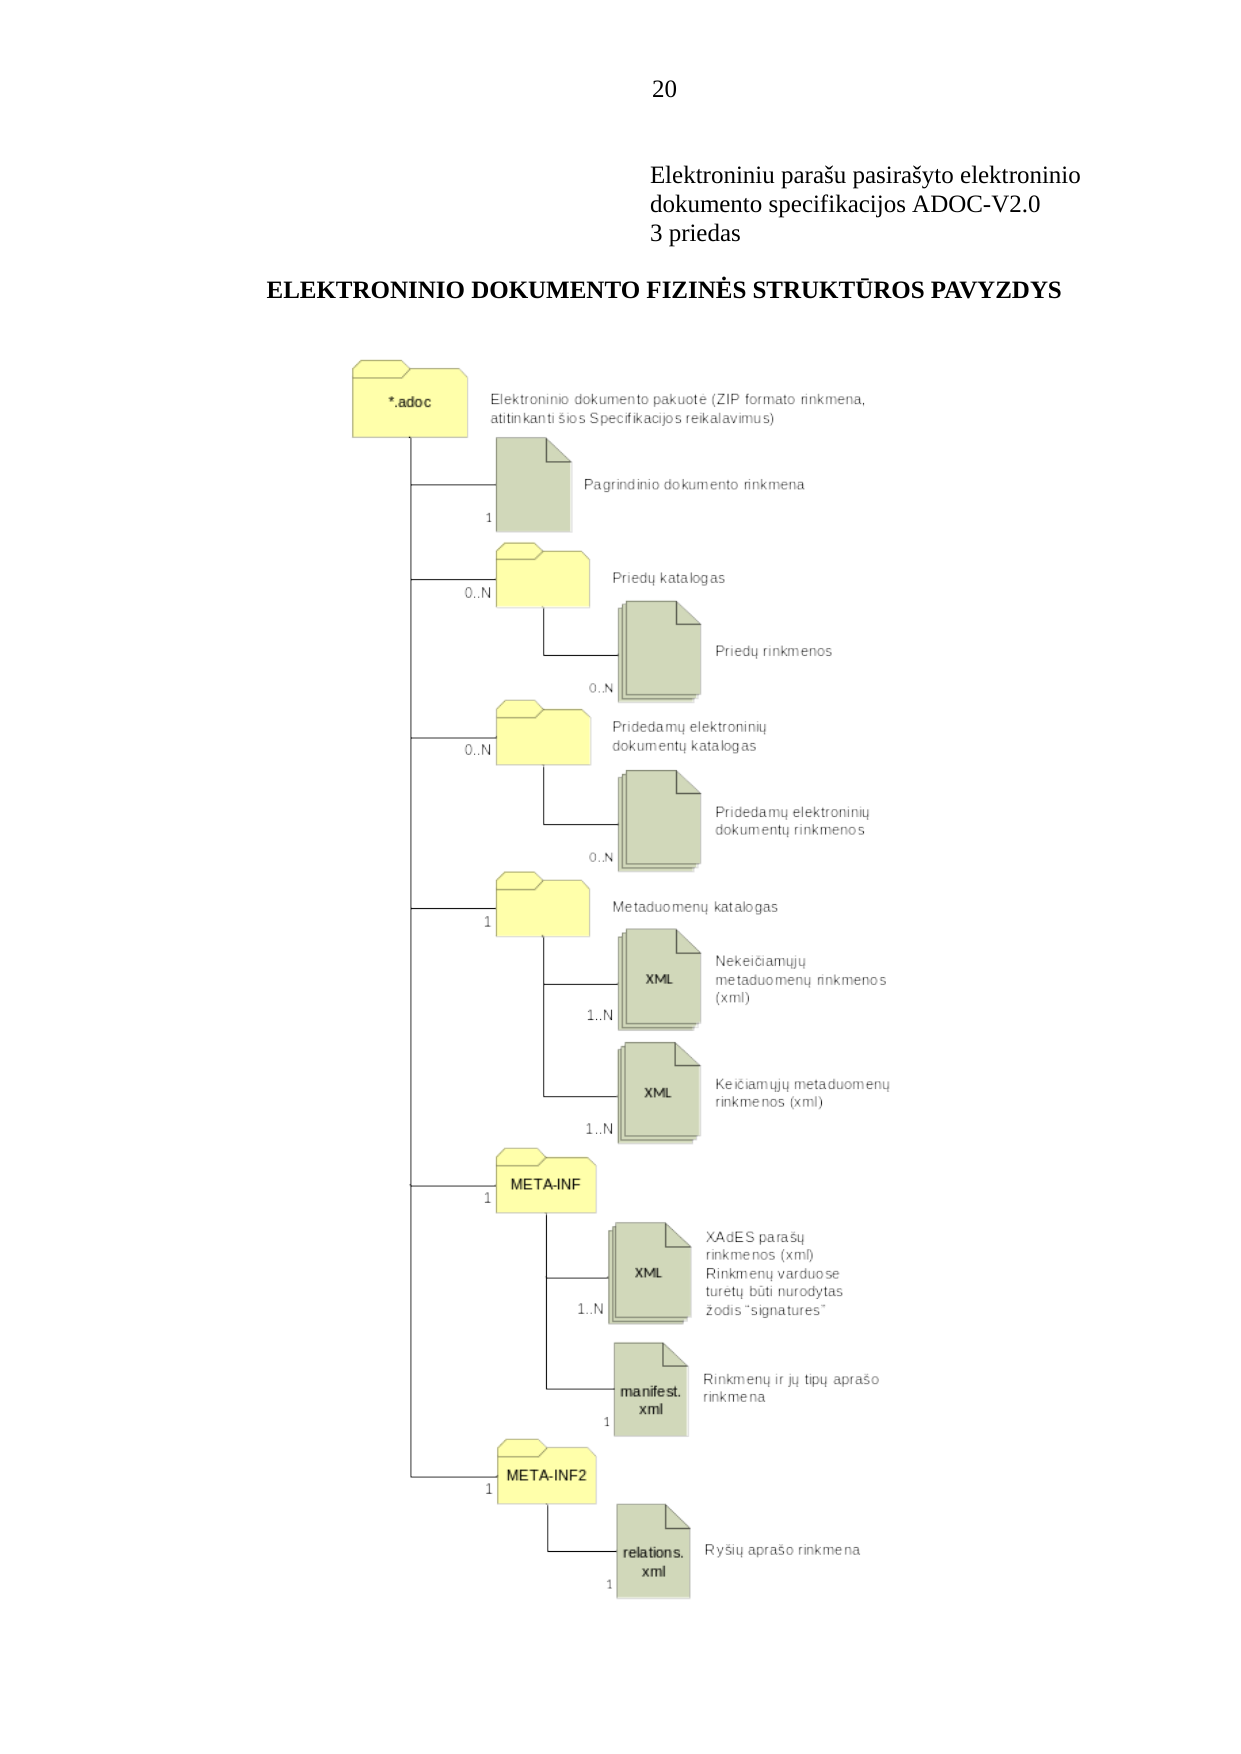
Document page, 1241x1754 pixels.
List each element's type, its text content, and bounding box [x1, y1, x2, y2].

text 3 priedas [650, 218, 1163, 246]
text Elektroninio dokumento fizinės struktūros pavyzdys [177, 275, 1152, 304]
text Elektroniniu parašu pasirašyto elektroninio dokumento specifikacijos ADOC-V2.0 [650, 160, 1152, 218]
